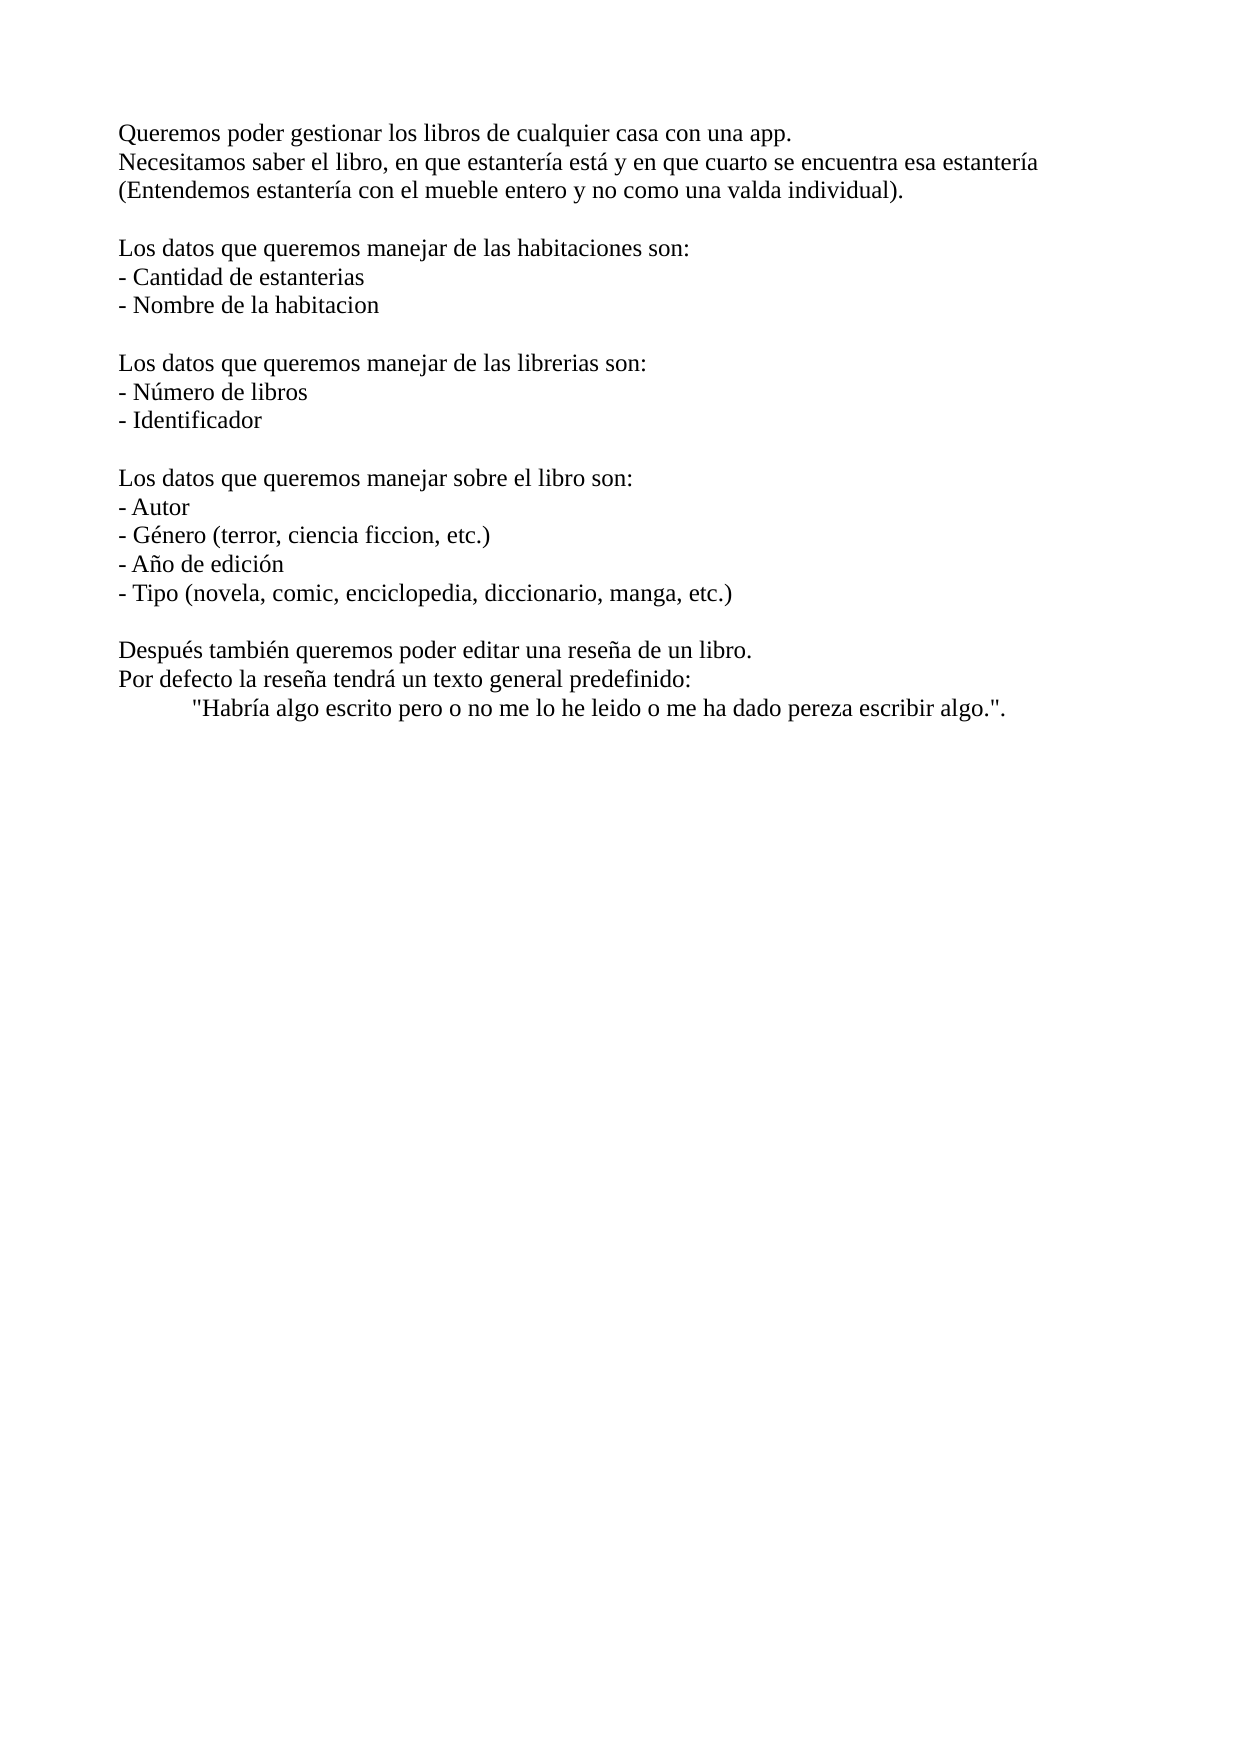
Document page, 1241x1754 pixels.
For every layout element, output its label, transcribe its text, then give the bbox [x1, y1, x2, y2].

text - Autor [118, 492, 1122, 521]
text Necesitamos saber el libro, en que estantería está y en que cuarto se encuentra esa estantería [118, 147, 1122, 176]
text - Tipo (novela, comic, enciclopedia, diccionario, manga, etc.) [118, 578, 1122, 607]
text Los datos que queremos manejar de las habitaciones son: [118, 233, 1122, 262]
text - Identificador [118, 406, 1122, 434]
text Por defecto la reseña tendrá un texto general predefinido: [118, 664, 1122, 693]
text - Género (terror, ciencia ficcion, etc.) [118, 521, 1122, 549]
text "Habría algo escrito pero o no me lo he leido o me ha dado pereza escribir algo.". [118, 693, 1122, 722]
text - Año de edición [118, 549, 1122, 578]
text Después también queremos poder editar una reseña de un libro. [118, 636, 1122, 664]
text - Número de libros [118, 377, 1122, 406]
text Queremos poder gestionar los libros de cualquier casa con una app. [118, 118, 1122, 147]
text - Cantidad de estanterias [118, 262, 1122, 291]
text Los datos que queremos manejar de las librerias son: [118, 348, 1122, 377]
text Los datos que queremos manejar sobre el libro son: [118, 463, 1122, 492]
text - Nombre de la habitacion [118, 291, 1122, 319]
text (Entendemos estantería con el mueble entero y no como una valda individual). [118, 176, 1122, 204]
